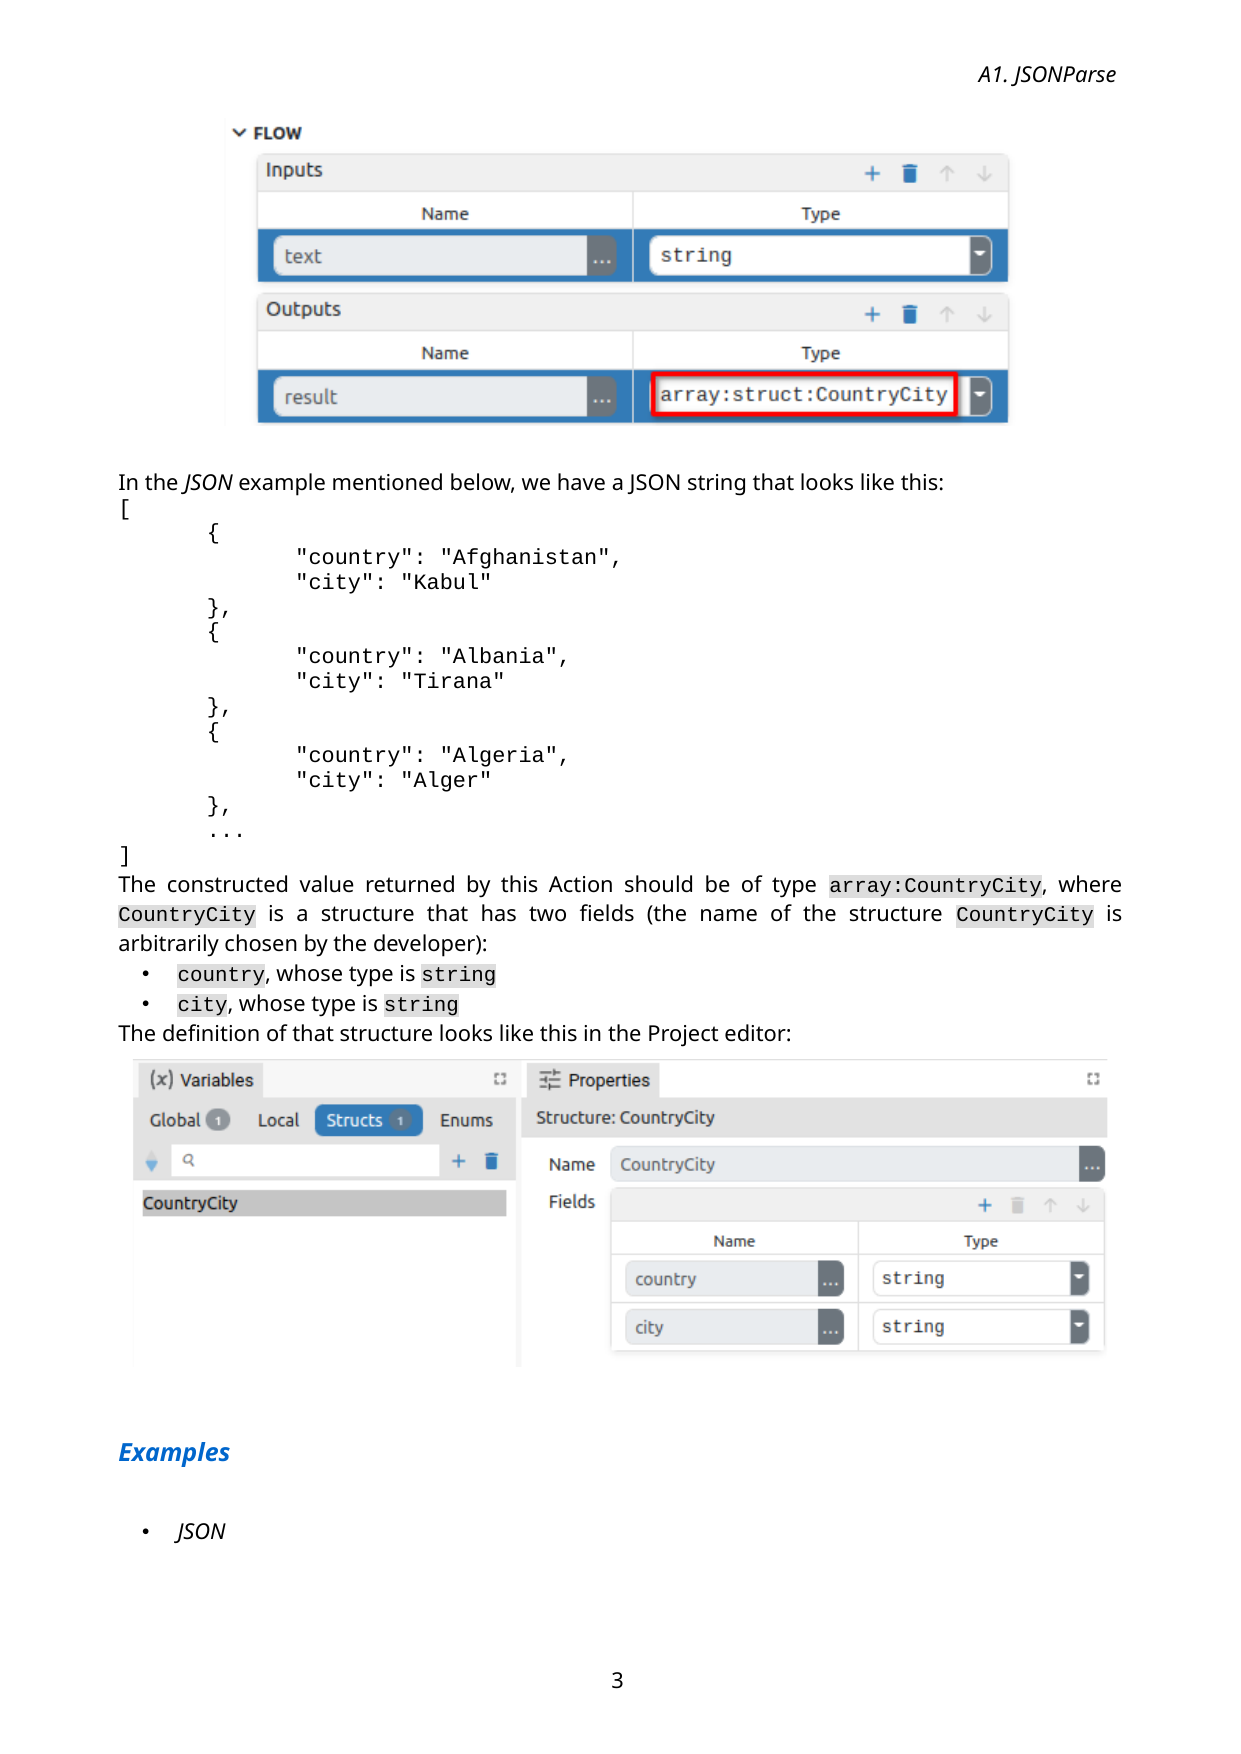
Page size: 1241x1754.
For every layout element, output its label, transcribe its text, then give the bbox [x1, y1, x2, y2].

text { [118, 720, 1122, 745]
text ... [118, 819, 1122, 844]
text { [118, 522, 1122, 546]
text In the JSON example mentioned below, we have a JSON string that looks like this: [118, 467, 1122, 497]
text }, [118, 794, 1122, 819]
text "country": "Algeria", [118, 745, 1122, 769]
text "city": "Kabul" [118, 571, 1122, 596]
list city, whose type is string [142, 988, 1110, 1018]
text "city": "Alger" [118, 769, 1122, 794]
text The definition of that structure looks like this in the Project editor: [118, 1018, 1122, 1047]
text { [118, 621, 1122, 646]
text }, [118, 596, 1122, 621]
text [ [118, 497, 1122, 522]
subtitle Examples [118, 1434, 1122, 1468]
text "country": "Albania", [118, 646, 1122, 670]
text }, [118, 695, 1122, 720]
list country, whose type is string [142, 958, 1110, 988]
text ] [118, 844, 1122, 869]
text The constructed value returned by this Action should be of type array:CountryCity, where CountryCity is a structure that has two fields (the name of the structure CountryCity is arbitrarily chosen by the developer): [118, 869, 1122, 958]
list JSON [142, 1516, 1110, 1546]
picture [132, 1059, 1108, 1367]
text "country": "Afghanistan", [118, 546, 1122, 571]
picture [224, 118, 1016, 426]
text "city": "Tirana" [118, 670, 1122, 695]
